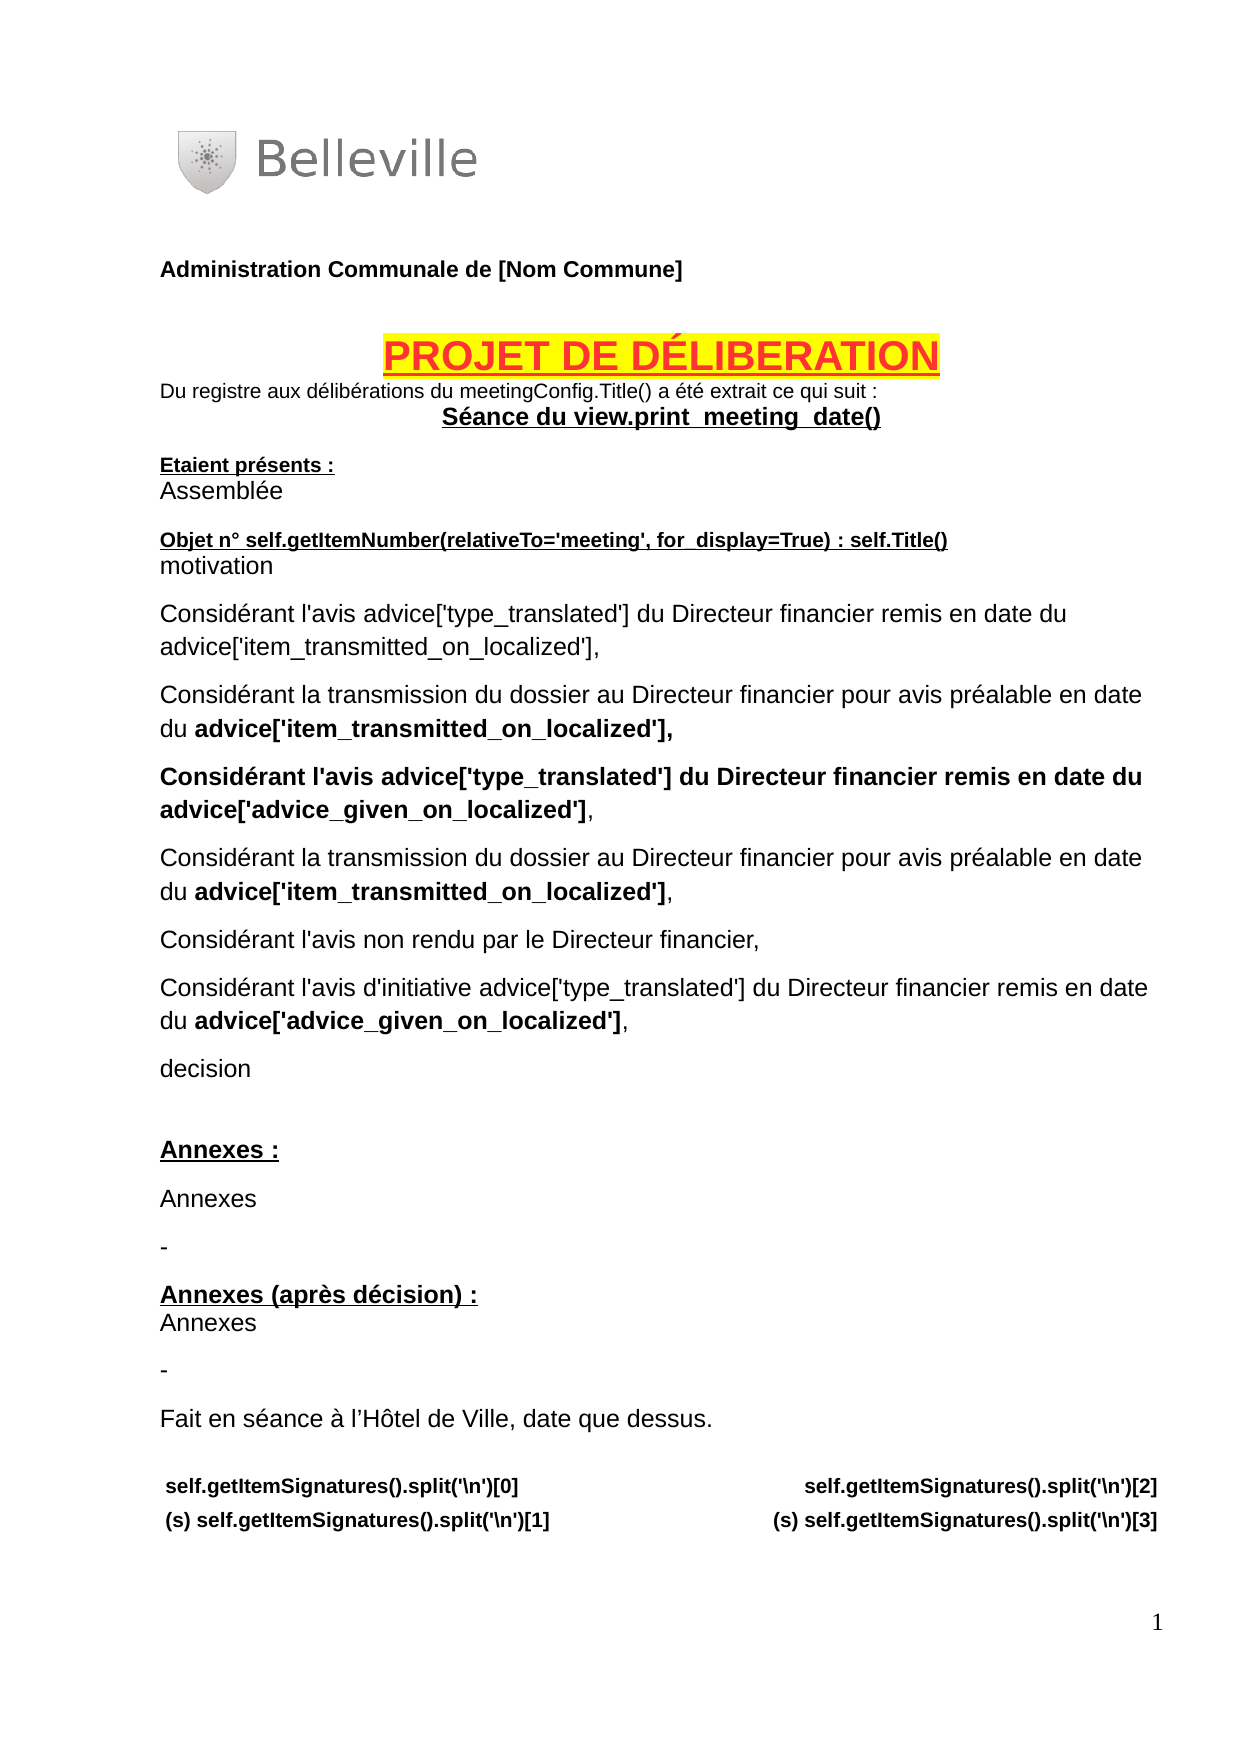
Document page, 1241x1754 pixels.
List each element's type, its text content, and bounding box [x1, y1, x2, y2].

table_cell self.getItemSignatures().split('\n')[2] [661, 1469, 1163, 1503]
text motivation [159, 552, 1163, 579]
text Administration Communale de [Nom Commune] [159, 257, 1163, 313]
text Annexes [159, 1184, 1163, 1212]
text Assemblée [159, 477, 1163, 505]
text decision [159, 1055, 1163, 1083]
text Etaient présents : [159, 431, 1163, 477]
text Considérant la transmission du dossier au Directeur financier pour avis préalable en date du advice['item_transmitted_on_localized'], [159, 681, 1163, 742]
table_header [661, 1453, 1163, 1468]
text PROJET DE DÉLIBERATION [159, 333, 1163, 379]
text - [159, 1356, 1163, 1384]
text Du registre aux délibérations du meetingConfig.Title() a été extrait ce qui suit : [159, 379, 1163, 403]
text Considérant l'avis advice['type_translated'] du Directeur financier remis en date du advice['advice_given_on_localized'], [159, 762, 1163, 824]
table_header [160, 1453, 661, 1468]
text Considérant la transmission du dossier au Directeur financier pour avis préalable en date du advice['item_transmitted_on_localized'], [159, 844, 1163, 905]
text Objet n° self.getItemNumber(relativeTo='meeting', for_display=True) : self.Title() [159, 505, 1163, 552]
text Annexes [159, 1308, 1163, 1336]
table_cell (s) self.getItemSignatures().split('\n')[3] [661, 1503, 1163, 1538]
text Annexes : [159, 1103, 1163, 1164]
text Séance du view.print_meeting_date() [159, 403, 1163, 431]
text Considérant l'avis non rendu par le Directeur financier, [159, 925, 1163, 953]
text Annexes (après décision) : [159, 1280, 1163, 1308]
text Considérant l'avis advice['type_translated'] du Directeur financier remis en date du advice['item_transmitted_on_localized'], [159, 599, 1163, 661]
text Fait en séance à l’Hôtel de Ville, date que dessus. [159, 1404, 1163, 1432]
table_cell (s) self.getItemSignatures().split('\n')[1] [160, 1503, 661, 1538]
text - [159, 1232, 1163, 1260]
table_cell self.getItemSignatures().split('\n')[0] [160, 1469, 661, 1503]
picture [159, 118, 505, 207]
text Considérant l'avis d'initiative advice['type_translated'] du Directeur financier remis en date du advice['advice_given_on_localized'], [159, 973, 1163, 1035]
